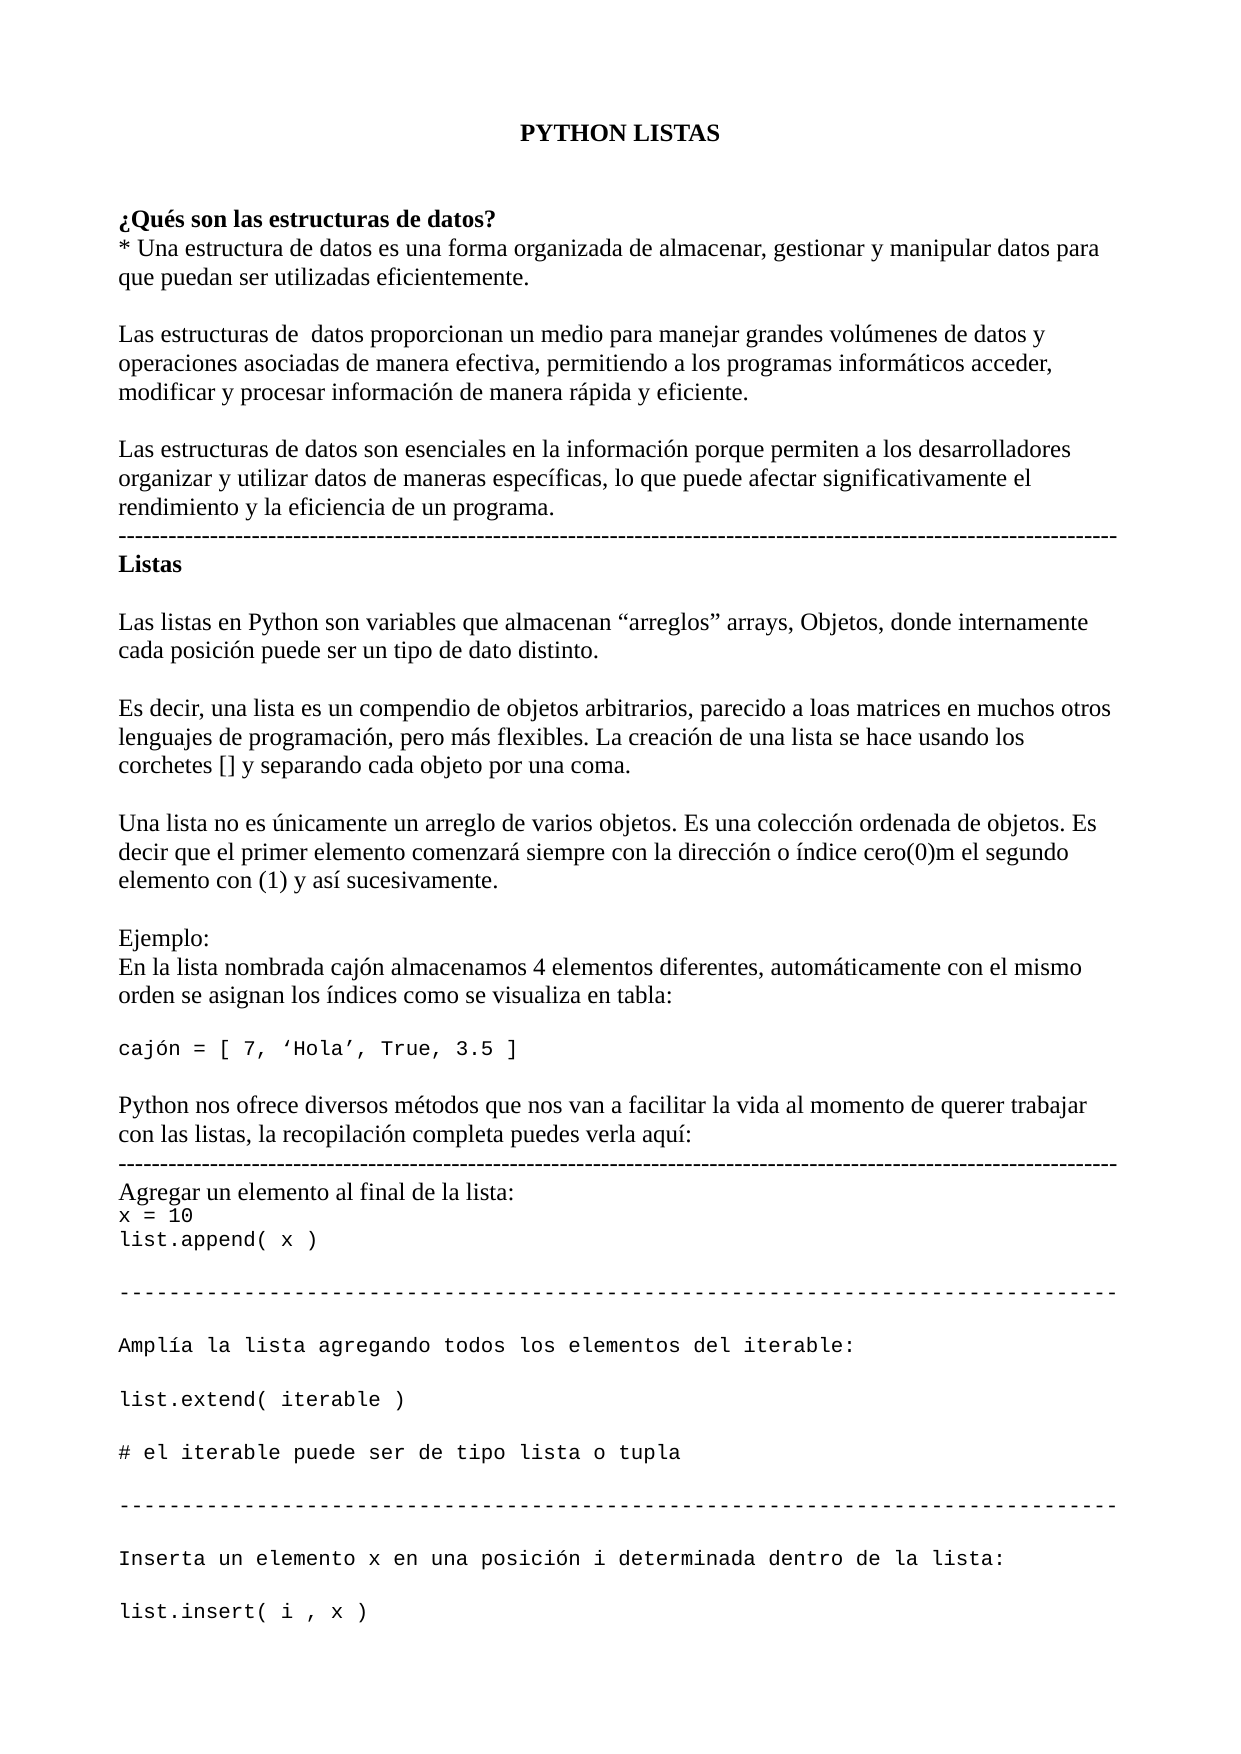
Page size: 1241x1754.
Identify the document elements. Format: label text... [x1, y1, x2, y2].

text -------------------------------------------------------------------------------- [118, 1282, 1122, 1306]
text PYTHON LISTAS [118, 118, 1122, 147]
text Python nos ofrece diversos métodos que nos van a facilitar la vida al momento de querer trabajar con las listas, la recopilación completa puedes verla aquí: [118, 1091, 1122, 1148]
text Agregar un elemento al final de la lista: [118, 1177, 1122, 1206]
text Las estructuras de datos son esenciales en la información porque permiten a los desarrolladores organizar y utilizar datos de maneras específicas, lo que puede afectar significativamente el rendimiento y la eficiencia de un programa. [118, 434, 1122, 521]
text Es decir, una lista es un compendio de objetos arbitrarios, parecido a loas matrices en muchos otros lenguajes de programación, pero más flexibles. La creación de una lista se hace usando los corchetes [] y separando cada objeto por una coma. [118, 693, 1122, 779]
text -------------------------------------------------------------------------------- [118, 1495, 1122, 1518]
text ------------------------------------------------------------------------------------------------------------------------ [118, 1148, 1122, 1177]
text * Una estructura de datos es una forma organizada de almacenar, gestionar y manipular datos para que puedan ser utilizadas eficientemente. [118, 233, 1122, 291]
text cajón = [ 7, ‘Hola’, True, 3.5 ] [118, 1038, 1122, 1062]
text # el iterable puede ser de tipo lista o tupla [118, 1442, 1122, 1465]
text Amplía la lista agregando todos los elementos del iterable: [118, 1335, 1122, 1359]
text ------------------------------------------------------------------------------------------------------------------------ [118, 521, 1122, 549]
text Inserta un elemento x en una posición i determinada dentro de la lista: [118, 1548, 1122, 1572]
text list.extend( iterable ) [118, 1388, 1122, 1412]
text En la lista nombrada cajón almacenamos 4 elementos diferentes, automáticamente con el mismo orden se asignan los índices como se visualiza en tabla: [118, 952, 1122, 1009]
text ¿Qués son las estructuras de datos? [118, 204, 1122, 233]
text x = 10 [118, 1206, 1122, 1229]
text Las listas en Python son variables que almacenan “arreglos” arrays, Objetos, donde internamente cada posición puede ser un tipo de dato distinto. [118, 607, 1122, 664]
text list.append( x ) [118, 1229, 1122, 1253]
text Las estructuras de datos proporcionan un medio para manejar grandes volúmenes de datos y operaciones asociadas de manera efectiva, permitiendo a los programas informáticos acceder, modificar y procesar información de manera rápida y eficiente. [118, 319, 1122, 406]
text Ejemplo: [118, 923, 1122, 952]
text Una lista no es únicamente un arreglo de varios objetos. Es una colección ordenada de objetos. Es decir que el primer elemento comenzará siempre con la dirección o índice cero(0)m el segundo elemento con (1) y así sucesivamente. [118, 808, 1122, 894]
text Listas [118, 549, 1122, 578]
text list.insert( i , x ) [118, 1601, 1122, 1625]
